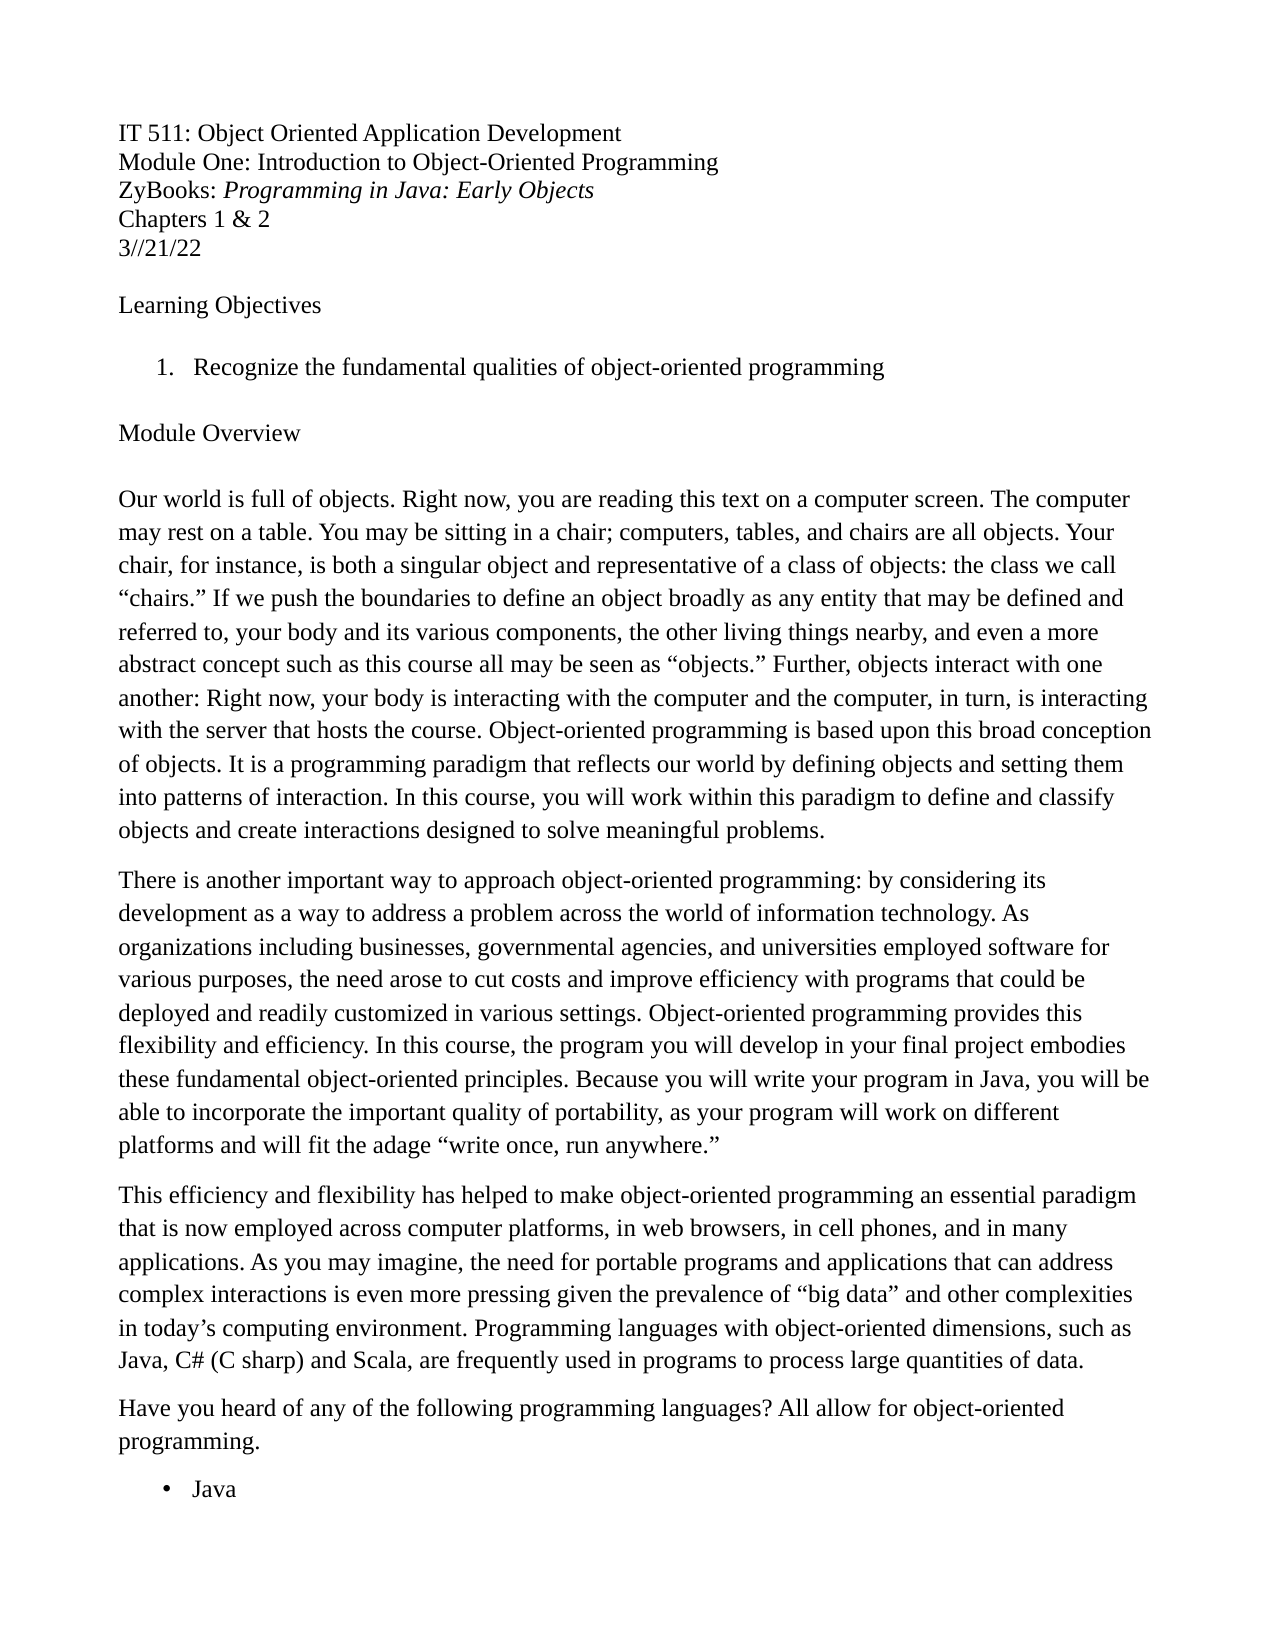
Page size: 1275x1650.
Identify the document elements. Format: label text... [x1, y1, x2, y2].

text Have you heard of any of the following programming languages? All allow for object-oriented programming. [118, 1393, 1157, 1455]
text Learning Objectives [118, 291, 1157, 319]
list Java [162, 1474, 1157, 1503]
text ZyBooks: Programming in Java: Early Objects [118, 176, 1157, 204]
text Chapters 1 & 2 [118, 204, 1157, 233]
text 3//21/22 [118, 233, 1157, 262]
list Recognize the fundamental qualities of object-oriented programming [156, 352, 1157, 381]
text IT 511: Object Oriented Application Development [118, 118, 1157, 147]
text Module Overview [118, 418, 1157, 447]
text Our world is full of objects. Right now, you are reading this text on a computer screen. The computer may rest on a table. You may be sitting in a chair; computers, tables, and chairs are all objects. Your chair, for instance, is both a singular object and representative of a class of objects: the class we call “chairs.” If we push the boundaries to define an object broadly as any entity that may be defined and referred to, your body and its various components, the other living things nearby, and even a more abstract concept such as this course all may be seen as “objects.” Further, objects interact with one another: Right now, your body is interacting with the computer and the computer, in turn, is interacting with the server that hosts the course. Object-oriented programming is based upon this broad conception of objects. It is a programming paradigm that reflects our world by defining objects and setting them into patterns of interaction. In this course, you will work within this paradigm to define and classify objects and create interactions designed to solve meaningful problems. [118, 484, 1157, 843]
text Module One: Introduction to Object-Oriented Programming [118, 147, 1157, 176]
text There is another important way to approach object-oriented programming: by considering its development as a way to address a problem across the world of information technology. As organizations including businesses, governmental agencies, and universities employed software for various purposes, the need arose to cut costs and improve efficiency with programs that could be deployed and readily customized in various settings. Object-oriented programming provides this flexibility and efficiency. In this course, the program you will develop in your final project embodies these fundamental object-oriented principles. Because you will write your program in Java, you will be able to incorporate the important quality of portability, as your program will work on different platforms and will fit the adage “write once, run anywhere.” [118, 866, 1157, 1158]
text This efficiency and flexibility has helped to make object-oriented programming an essential paradigm that is now employed across computer platforms, in web browsers, in cell phones, and in many applications. As you may imagine, the need for portable programs and applications that can address complex interactions is even more pressing given the prevalence of “big data” and other complexities in today’s computing environment. Programming languages with object-oriented dimensions, such as Java, C# (C sharp) and Scala, are frequently used in programs to process large quantities of data. [118, 1181, 1157, 1374]
